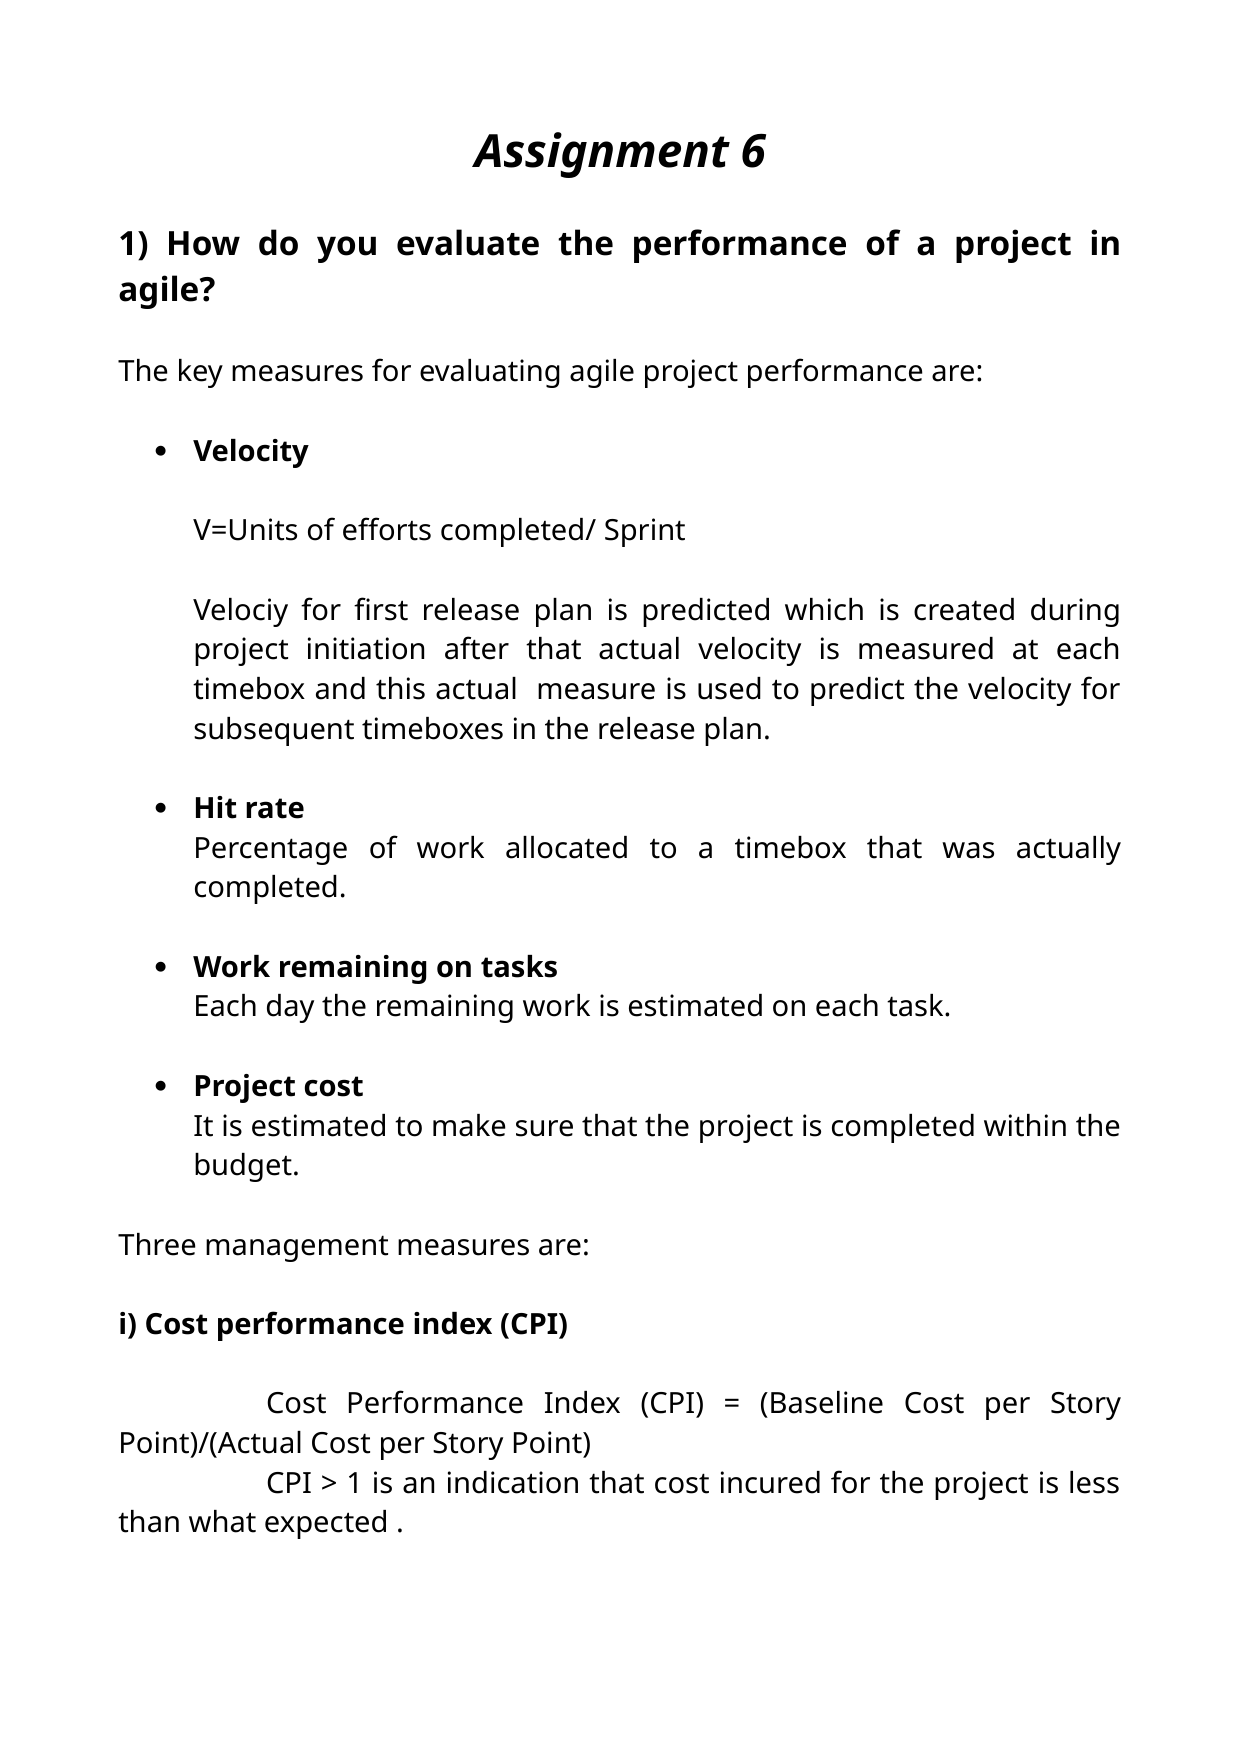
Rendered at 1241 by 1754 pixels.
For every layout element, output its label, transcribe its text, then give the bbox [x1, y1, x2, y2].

list Velocity [156, 430, 1122, 470]
text Cost Performance Index (CPI) = (Baseline Cost per Story Point)/(Actual Cost per Story Point) [118, 1383, 1122, 1462]
list Hit rate [156, 787, 1122, 827]
text Each day the remaining work is estimated on each task. [193, 986, 1122, 1025]
list i) Cost performance index (CPI) [118, 1303, 1122, 1343]
list Project cost [156, 1065, 1122, 1105]
text V=Units of efforts completed/ Sprint [193, 509, 1122, 549]
text CPI > 1 is an indication that cost incured for the project is less than what expected . [118, 1462, 1122, 1541]
text Three management measures are: [118, 1224, 1122, 1263]
text Percentage of work allocated to a timebox that was actually completed. [193, 827, 1122, 906]
text Assignment 6 [118, 118, 1122, 181]
text It is estimated to make sure that the project is completed within the budget. [193, 1105, 1122, 1184]
text The key measures for evaluating agile project performance are: [118, 351, 1122, 390]
text 1) How do you evaluate the performance of a project in agile? [118, 220, 1122, 311]
text Velociy for first release plan is predicted which is created during project initiation after that actual velocity is measured at each timebox and this actual measure is used to predict the velocity for subsequent timeboxes in the release plan. [193, 589, 1122, 748]
list Work remaining on tasks [156, 946, 1122, 986]
